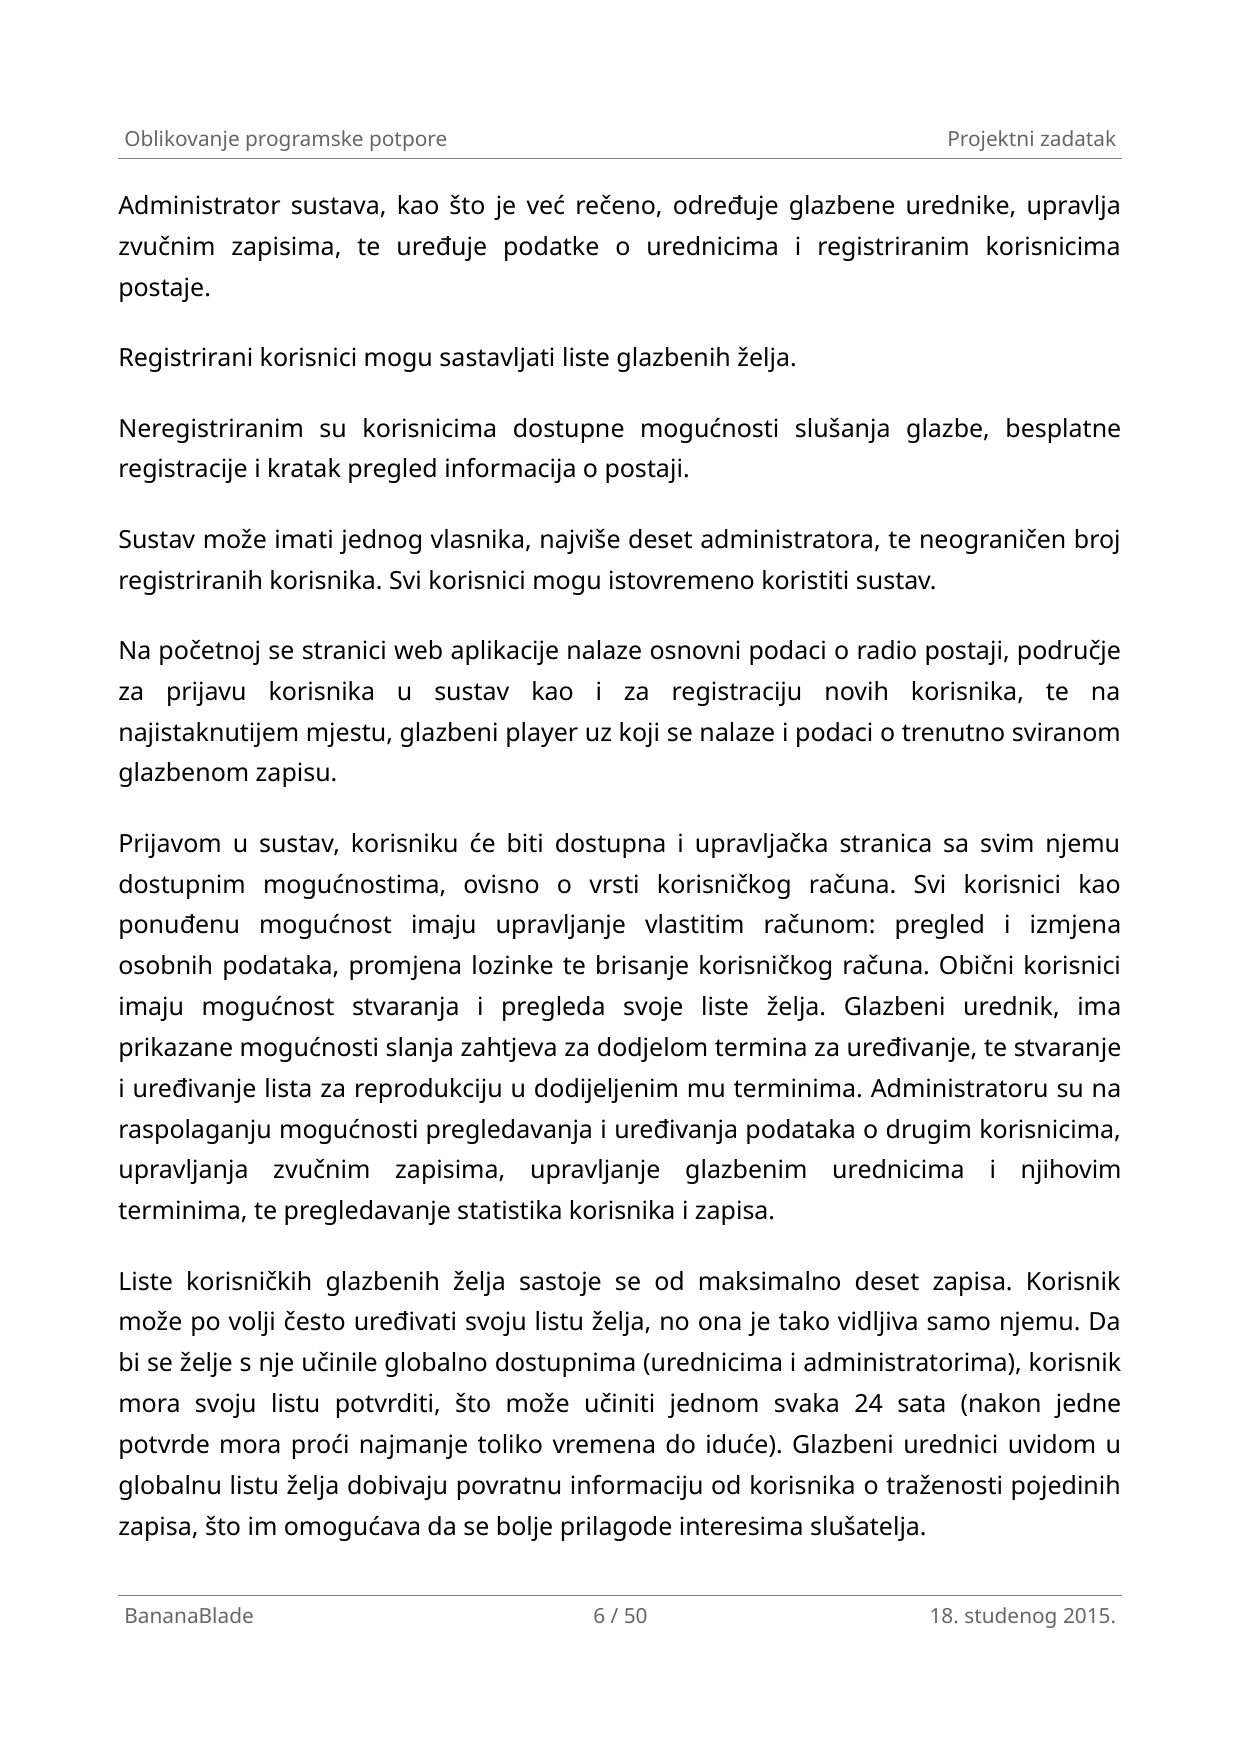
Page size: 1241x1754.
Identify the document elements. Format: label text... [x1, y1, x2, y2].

text Liste korisničkih glazbenih želja sastoje se od maksimalno deset zapisa. Korisnik može po volji često uređivati svoju listu želja, no ona je tako vidljiva samo njemu. Da bi se želje s nje učinile globalno dostupnima (urednicima i administratorima), korisnik mora svoju listu potvrditi, što može učiniti jednom svaka 24 sata (nakon jedne potvrde mora proći najmanje toliko vremena do iduće). Glazbeni urednici uvidom u globalnu listu želja dobivaju povratnu informaciju od korisnika o traženosti pojedinih zapisa, što im omogućava da se bolje prilagode interesima slušatelja. [118, 1263, 1122, 1542]
text Administrator sustava, kao što je već rečeno, određuje glazbene urednike, upravlja zvučnim zapisima, te uređuje podatke o urednicima i registriranim korisnicima postaje. [118, 188, 1122, 304]
text Sustav može imati jednog vlasnika, najviše deset administratora, te neograničen broj registriranih korisnika. Svi korisnici mogu istovremeno koristiti sustav. [118, 521, 1122, 596]
text Prijavom u sustav, korisniku će biti dostupna i upravljačka stranica sa svim njemu dostupnim mogućnostima, ovisno o vrsti korisničkog računa. Svi korisnici kao ponuđenu mogućnost imaju upravljanje vlastitim računom: pregled i izmjena osobnih podataka, promjena lozinke te brisanje korisničkog računa. Obični korisnici imaju mogućnost stvaranja i pregleda svoje liste želja. Glazbeni urednik, ima prikazane mogućnosti slanja zahtjeva za dodjelom termina za uređivanje, te stvaranje i uređivanje lista za reprodukciju u dodijeljenim mu terminima. Administratoru su na raspolaganju mogućnosti pregledavanja i uređivanja podataka o drugim korisnicima, upravljanja zvučnim zapisima, upravljanje glazbenim urednicima i njihovim terminima, te pregledavanje statistika korisnika i zapisa. [118, 825, 1122, 1227]
text Registrirani korisnici mogu sastavljati liste glazbenih želja. [118, 340, 1122, 374]
text Neregistriranim su korisnicima dostupne mogućnosti slušanja glazbe, besplatne registracije i kratak pregled informacija o postaji. [118, 410, 1122, 485]
text Na početnoj se stranici web aplikacije nalaze osnovni podaci o radio postaji, područje za prijavu korisnika u sustav kao i za registraciju novih korisnika, te na najistaknutijem mjestu, glazbeni player uz koji se nalaze i podaci o trenutno sviranom glazbenom zapisu. [118, 633, 1122, 789]
